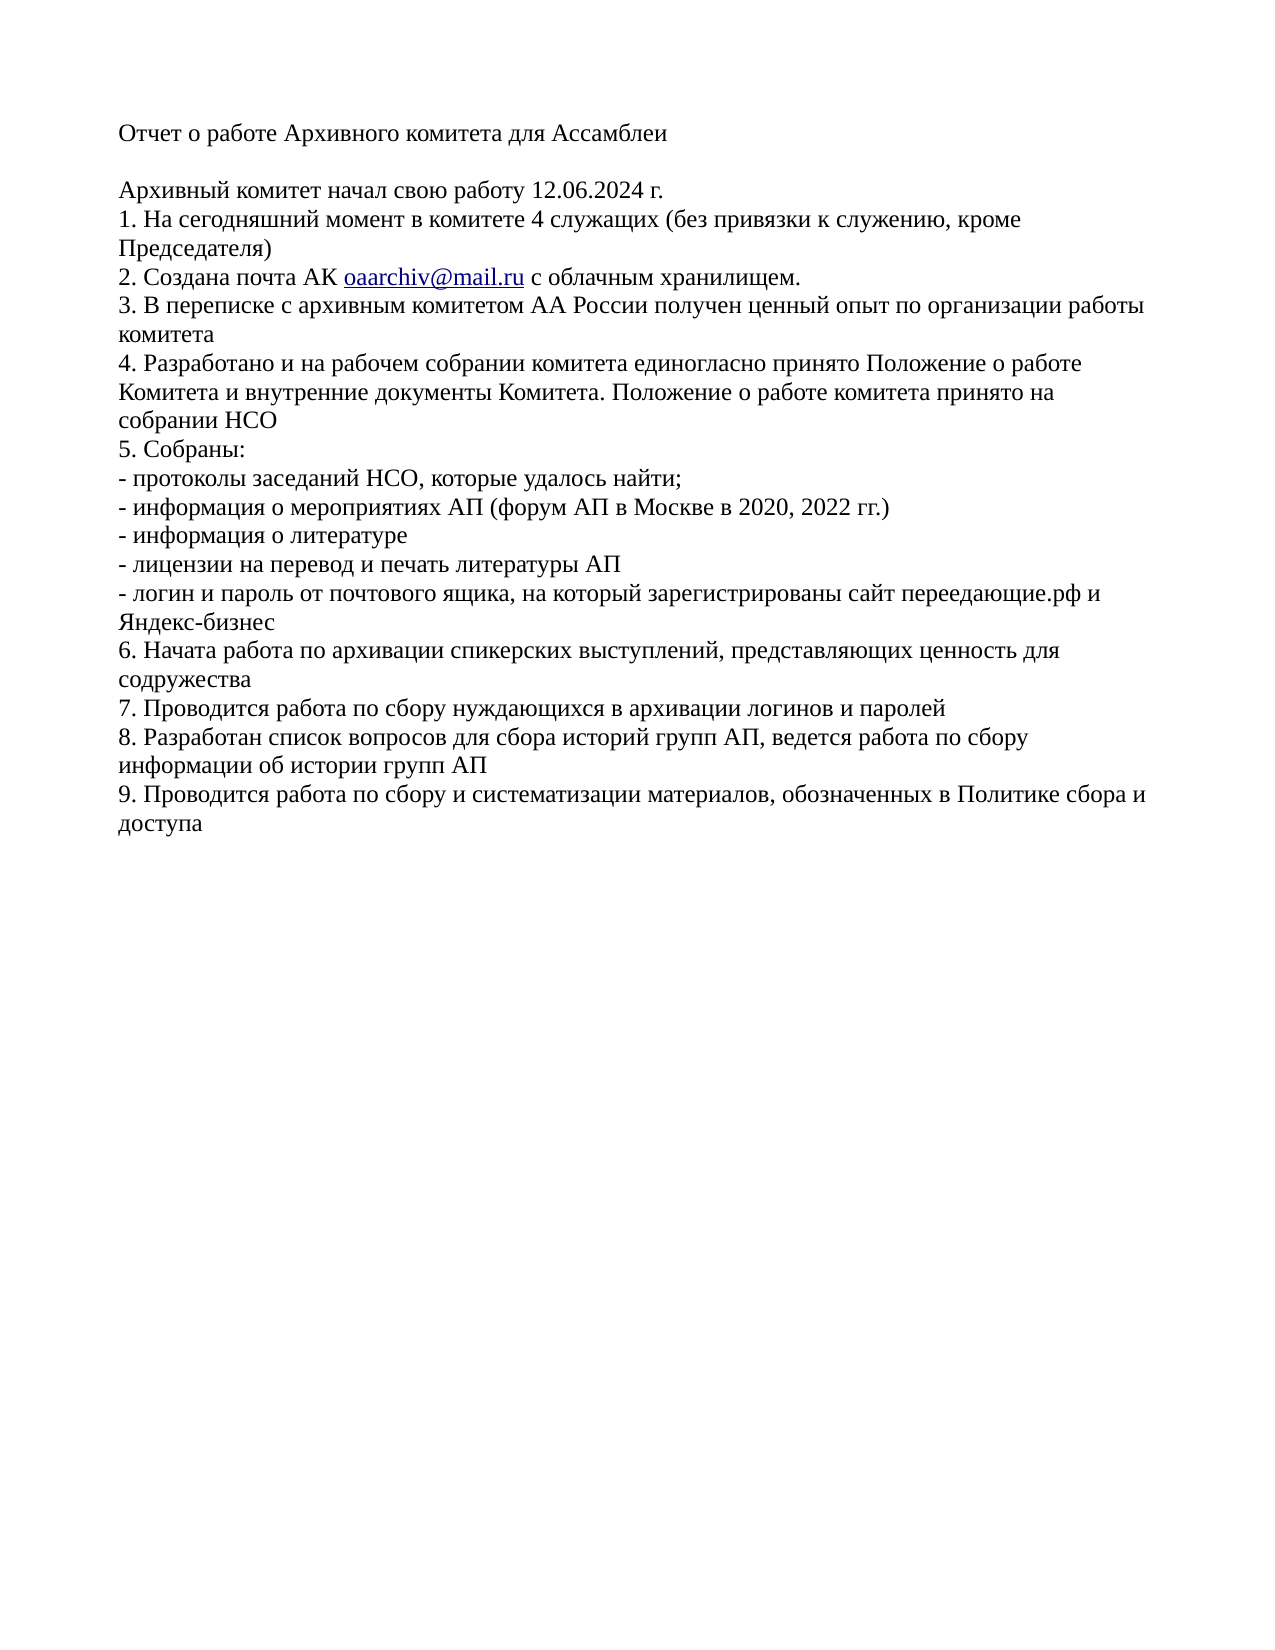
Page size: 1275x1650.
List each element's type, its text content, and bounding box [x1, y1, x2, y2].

text Архивный комитет начал свою работу 12.06.2024 г. [118, 176, 1157, 204]
text 4. Разработано и на рабочем собрании комитета единогласно принято Положение о работе Комитета и внутренние документы Комитета. Положение о работе комитета принято на собрании НСО [118, 348, 1157, 434]
text - информация о литературе [118, 521, 1157, 549]
text Отчет о работе Архивного комитета для Ассамблеи [118, 118, 1157, 147]
text - лицензии на перевод и печать литературы АП [118, 549, 1157, 578]
text - протоколы заседаний НСО, которые удалось найти; [118, 463, 1157, 492]
text - логин и пароль от почтового ящика, на который зарегистрированы сайт переедающие.рф и Яндекс-бизнес 6. Начата работа по архивации спикерских выступлений, представляющих ценность для содружества [118, 578, 1157, 693]
text 5. Собраны: [118, 434, 1157, 463]
text 7. Проводится работа по сбору нуждающихся в архивации логинов и паролей [118, 693, 1157, 722]
text 9. Проводится работа по сбору и систематизации материалов, обозначенных в Политике сбора и доступа [118, 779, 1157, 837]
text 1. На сегодняшний момент в комитете 4 служащих (без привязки к служению, кроме Председателя) [118, 204, 1157, 262]
text 2. Создана почта АК oaarchiv@mail.ru с облачным хранилищем. [118, 262, 1157, 291]
text 8. Разработан список вопросов для сбора историй групп АП, ведется работа по сбору информации об истории групп АП [118, 722, 1157, 779]
text - информация о мероприятиях АП (форум АП в Москве в 2020, 2022 гг.) [118, 492, 1157, 521]
text 3. В переписке с архивным комитетом АА России получен ценный опыт по организации работы комитета [118, 291, 1157, 348]
